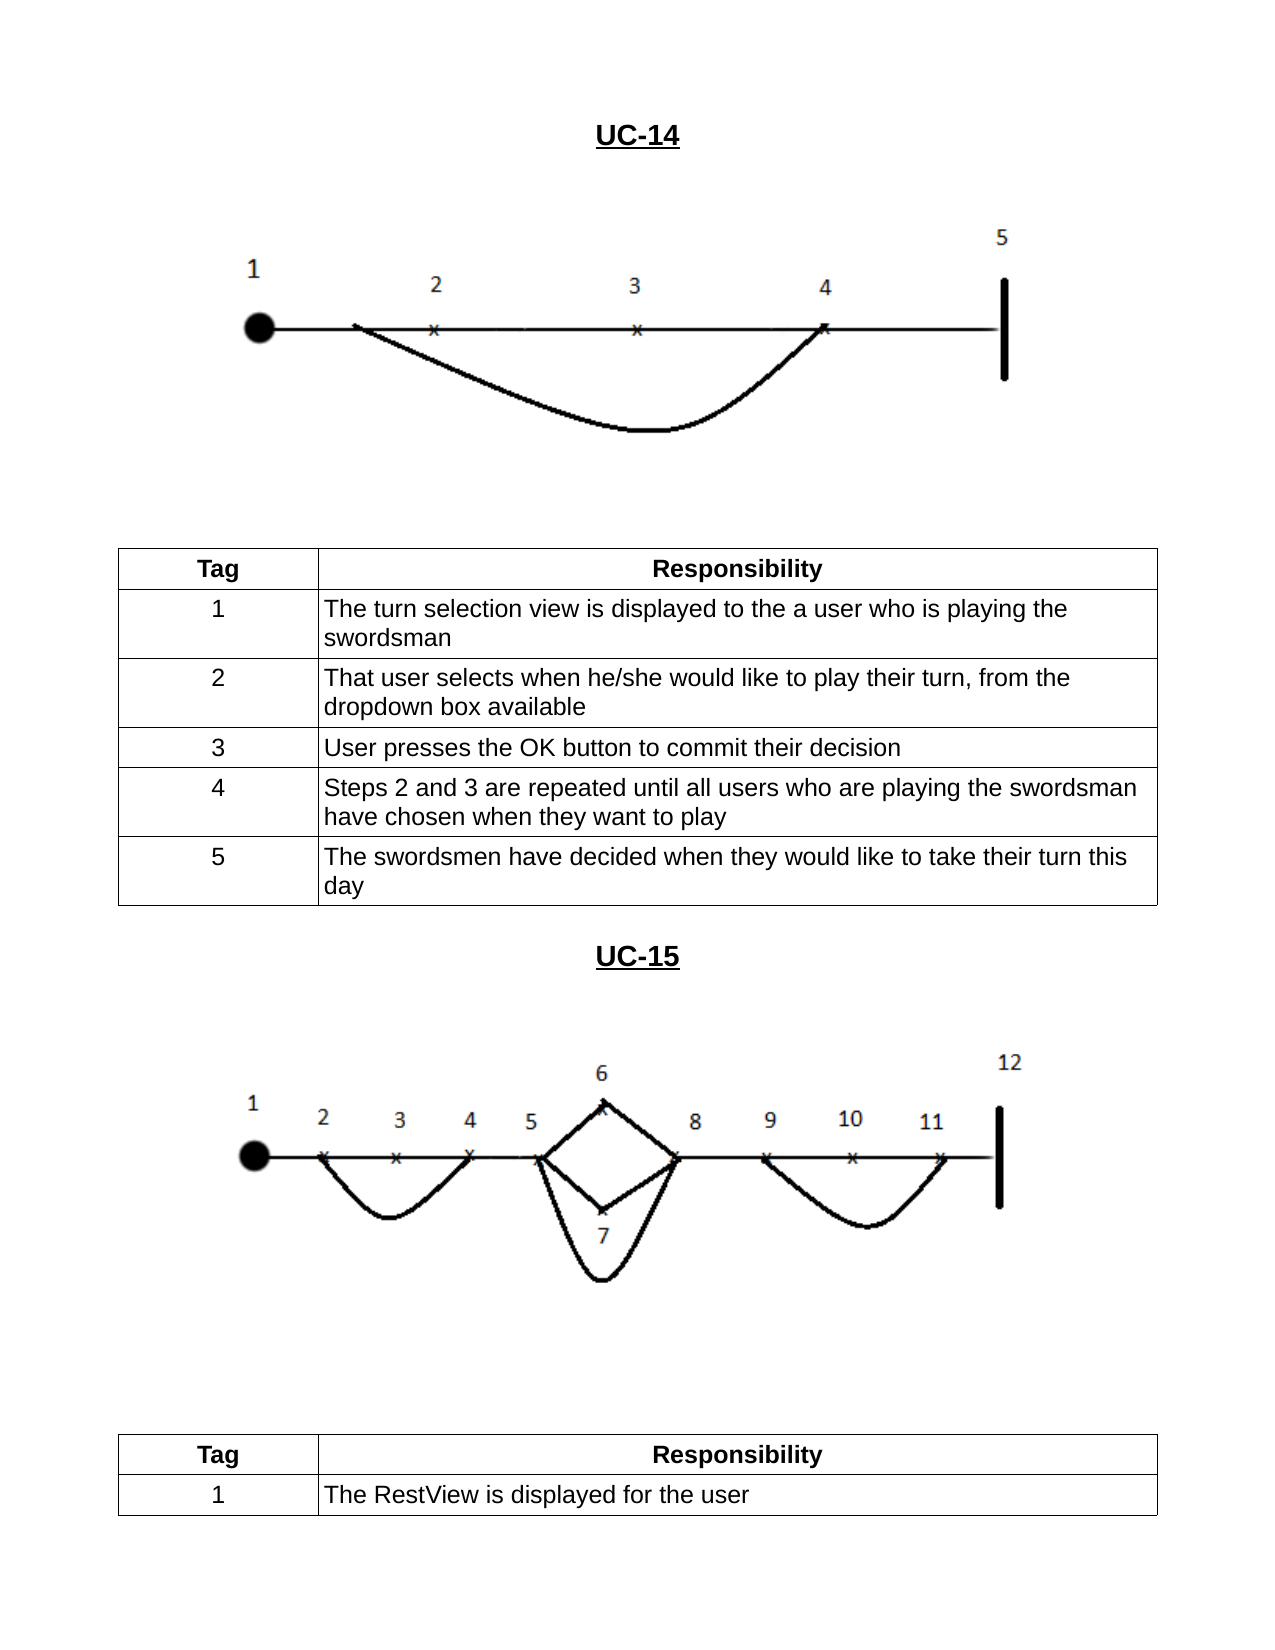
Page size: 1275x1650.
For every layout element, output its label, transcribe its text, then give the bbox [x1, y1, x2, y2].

table_header Responsibility [319, 549, 1157, 588]
table_cell 1 [119, 1475, 318, 1514]
table_cell 4 [119, 768, 318, 836]
table_cell That user selects when he/she would like to play their turn, from the dropdown box available [319, 659, 1157, 727]
picture [152, 178, 1126, 491]
table_cell The swordsmen have decided when they would like to take their turn this day [319, 837, 1157, 905]
table_cell User presses the OK button to commit their decision [319, 728, 1157, 767]
table_cell 1 [119, 590, 318, 658]
table_cell 2 [119, 659, 318, 727]
table_header Tag [119, 549, 318, 588]
table_cell The turn selection view is displayed to the a user who is playing the swordsman [319, 590, 1157, 658]
table_cell The RestView is displayed for the user [319, 1475, 1157, 1514]
text UC-15 [118, 939, 1157, 972]
text UC-14 [118, 118, 1157, 152]
table_header Tag [119, 1435, 318, 1474]
table_cell Steps 2 and 3 are repeated until all users who are playing the swordsman have chosen when they want to play [319, 768, 1157, 836]
table_cell 3 [119, 728, 318, 767]
picture [147, 1006, 1121, 1319]
table_header Responsibility [319, 1435, 1157, 1474]
table_cell 5 [119, 837, 318, 905]
